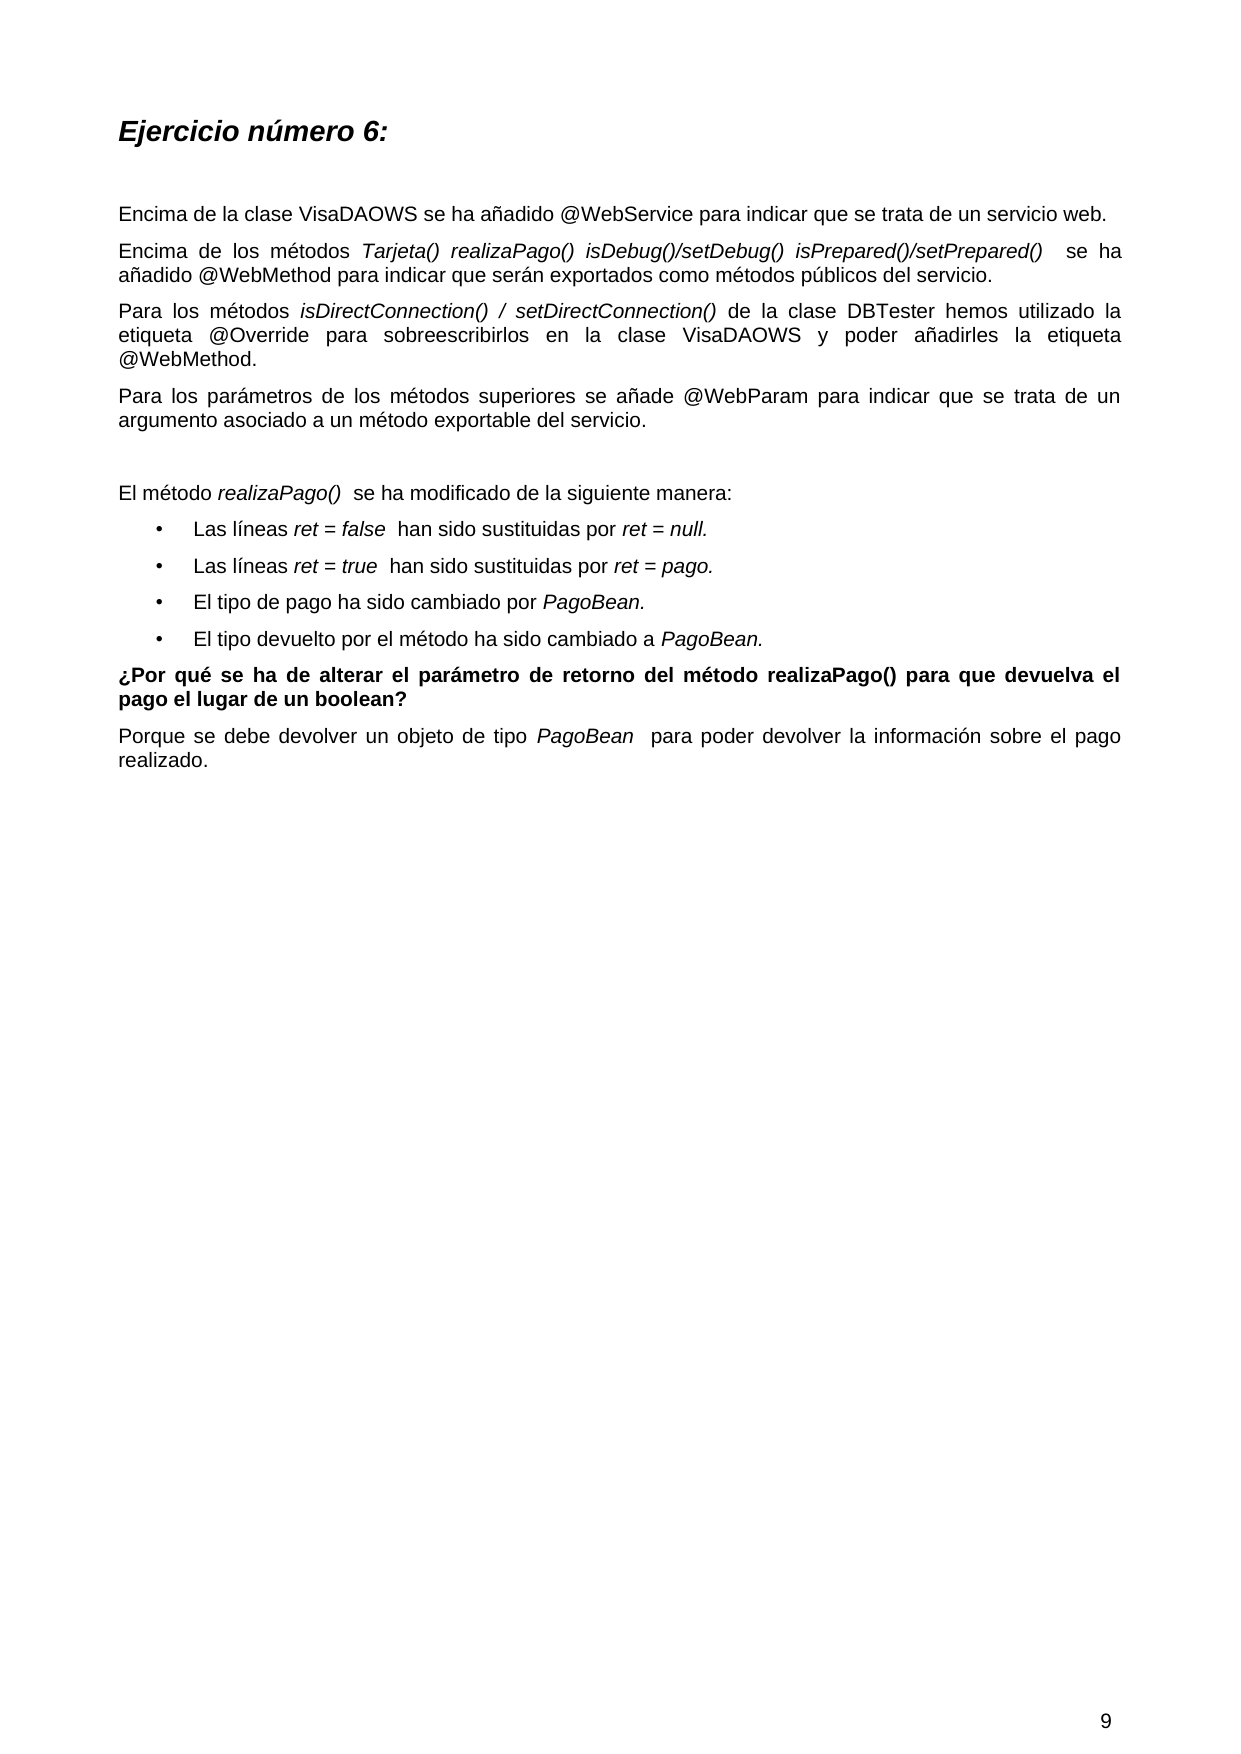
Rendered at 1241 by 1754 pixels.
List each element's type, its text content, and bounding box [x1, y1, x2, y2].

text El método realizaPago() se ha modificado de la siguiente manera: [118, 480, 1122, 504]
list El tipo de pago ha sido cambiado por PagoBean. [156, 590, 1122, 614]
text ¿Por qué se ha de alterar el parámetro de retorno del método realizaPago() para que devuelva el pago el lugar de un boolean? [118, 663, 1122, 711]
list Las líneas ret = false han sido sustituidas por ret = null. [156, 517, 1122, 541]
list El tipo devuelto por el método ha sido cambiado a PagoBean. [156, 627, 1122, 651]
text Porque se debe devolver un objeto de tipo PagoBean para poder devolver la información sobre el pago realizado. [118, 723, 1122, 771]
subtitle Encima de la clase VisaDAOWS se ha añadido @WebService para indicar que se trata de un servicio web. [118, 202, 1122, 226]
subtitle Ejercicio número 6: [118, 113, 1122, 147]
text Para los parámetros de los métodos superiores se añade @WebParam para indicar que se trata de un argumento asociado a un método exportable del servicio. [118, 383, 1122, 431]
list Las líneas ret = true han sido sustituidas por ret = pago. [156, 553, 1122, 577]
text Encima de los métodos Tarjeta() realizaPago() isDebug()/setDebug() isPrepared()/setPrepared() se ha añadido @WebMethod para indicar que serán exportados como métodos públicos del servicio. [118, 239, 1122, 287]
text Para los métodos isDirectConnection() / setDirectConnection() de la clase DBTester hemos utilizado la etiqueta @Override para sobreescribirlos en la clase VisaDAOWS y poder añadirles la etiqueta @WebMethod. [118, 299, 1122, 371]
